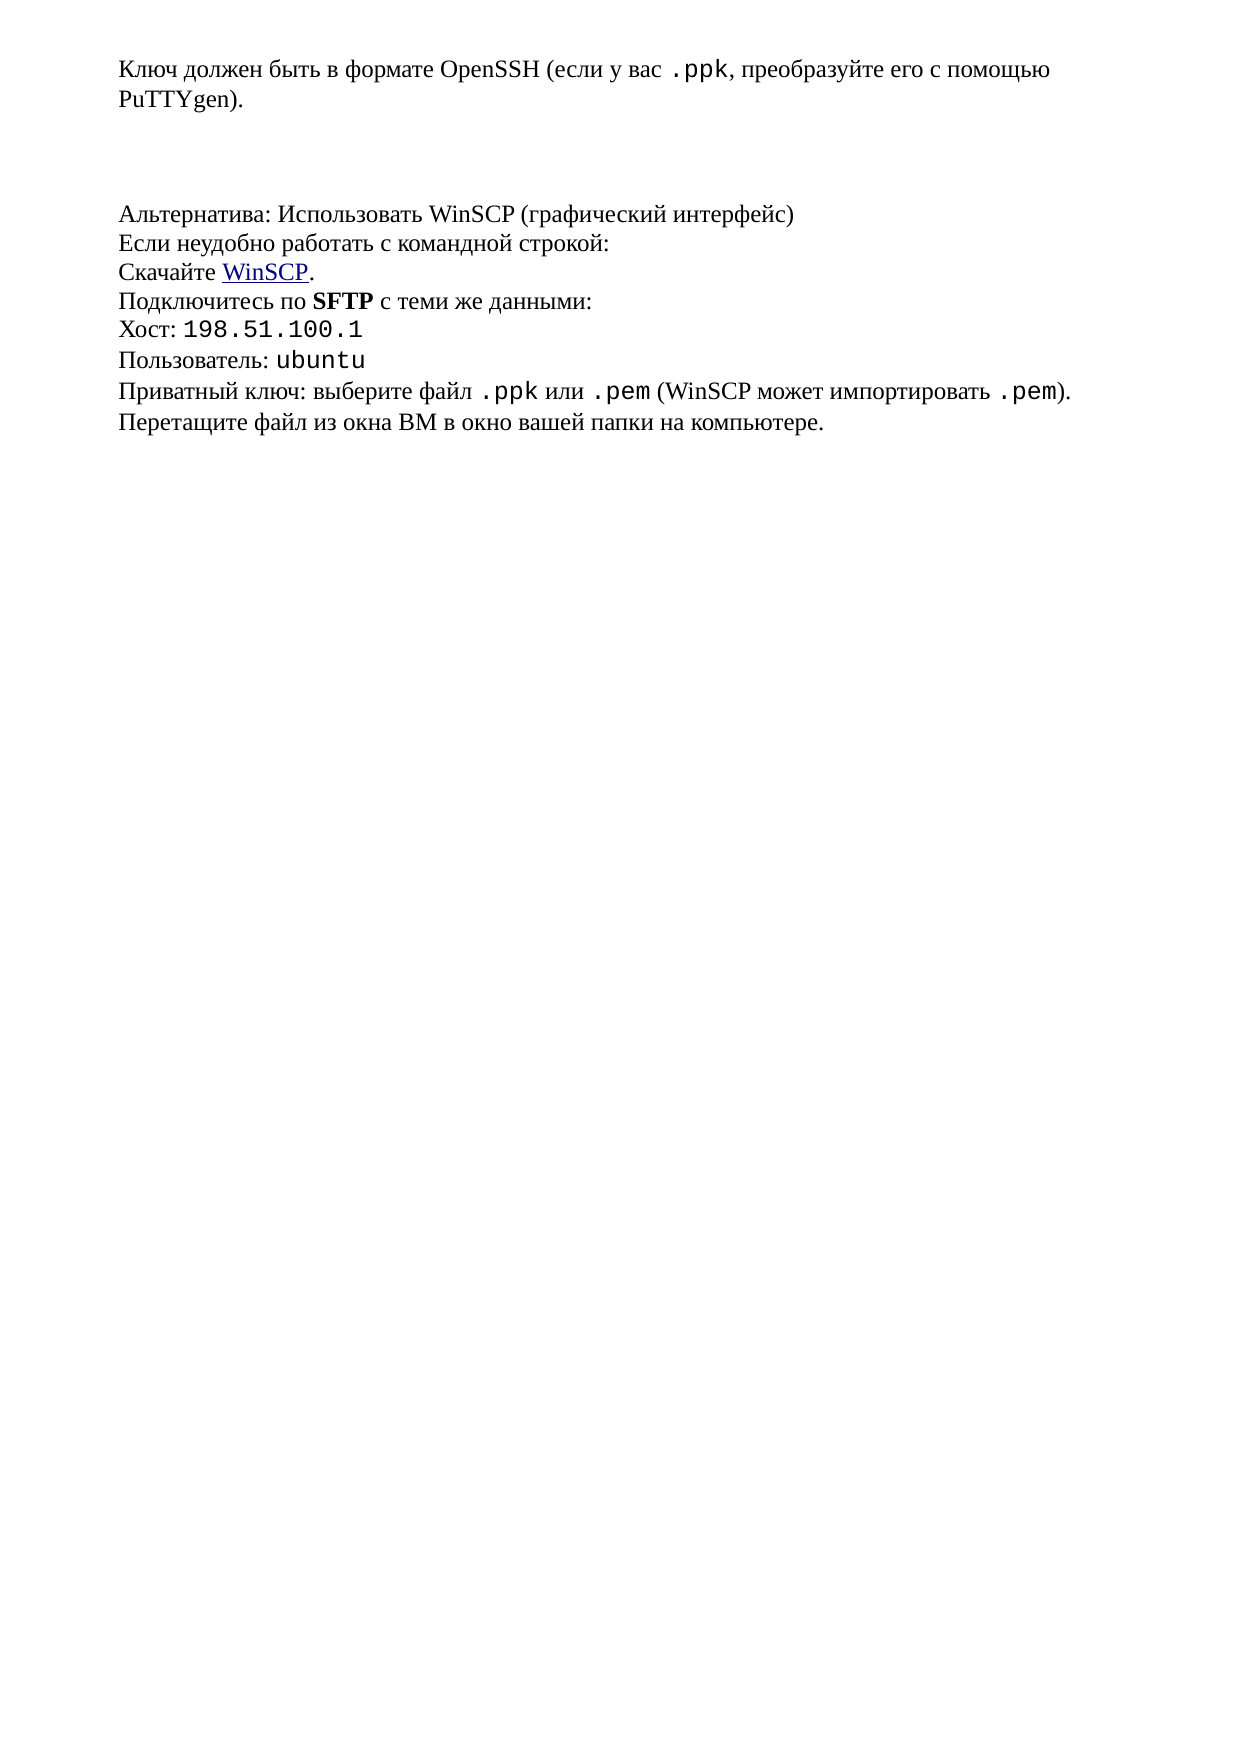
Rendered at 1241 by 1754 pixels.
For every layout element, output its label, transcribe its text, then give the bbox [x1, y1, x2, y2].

list Приватный ключ: выберите файл .ppk или .pem (WinSCP может импортировать .pem). [118, 376, 1163, 407]
list Перетащите файл из окна ВМ в окно вашей папки на компьютере. [118, 407, 1163, 436]
list Альтернатива: Использовать WinSCP (графический интерфейс) [118, 199, 1163, 228]
list Ключ должен быть в формате OpenSSH (если у вас .ppk, преобразуйте его с помощью PuTTYgen). [118, 54, 1163, 113]
list Пользователь: ubuntu [118, 345, 1163, 376]
list Подключитесь по SFTP с теми же данными: [118, 286, 1163, 314]
list Хост: 198.51.100.1 [118, 314, 1163, 345]
list Если неудобно работать с командной строкой: [118, 228, 1163, 257]
list Скачайте WinSCP. [118, 257, 1163, 286]
